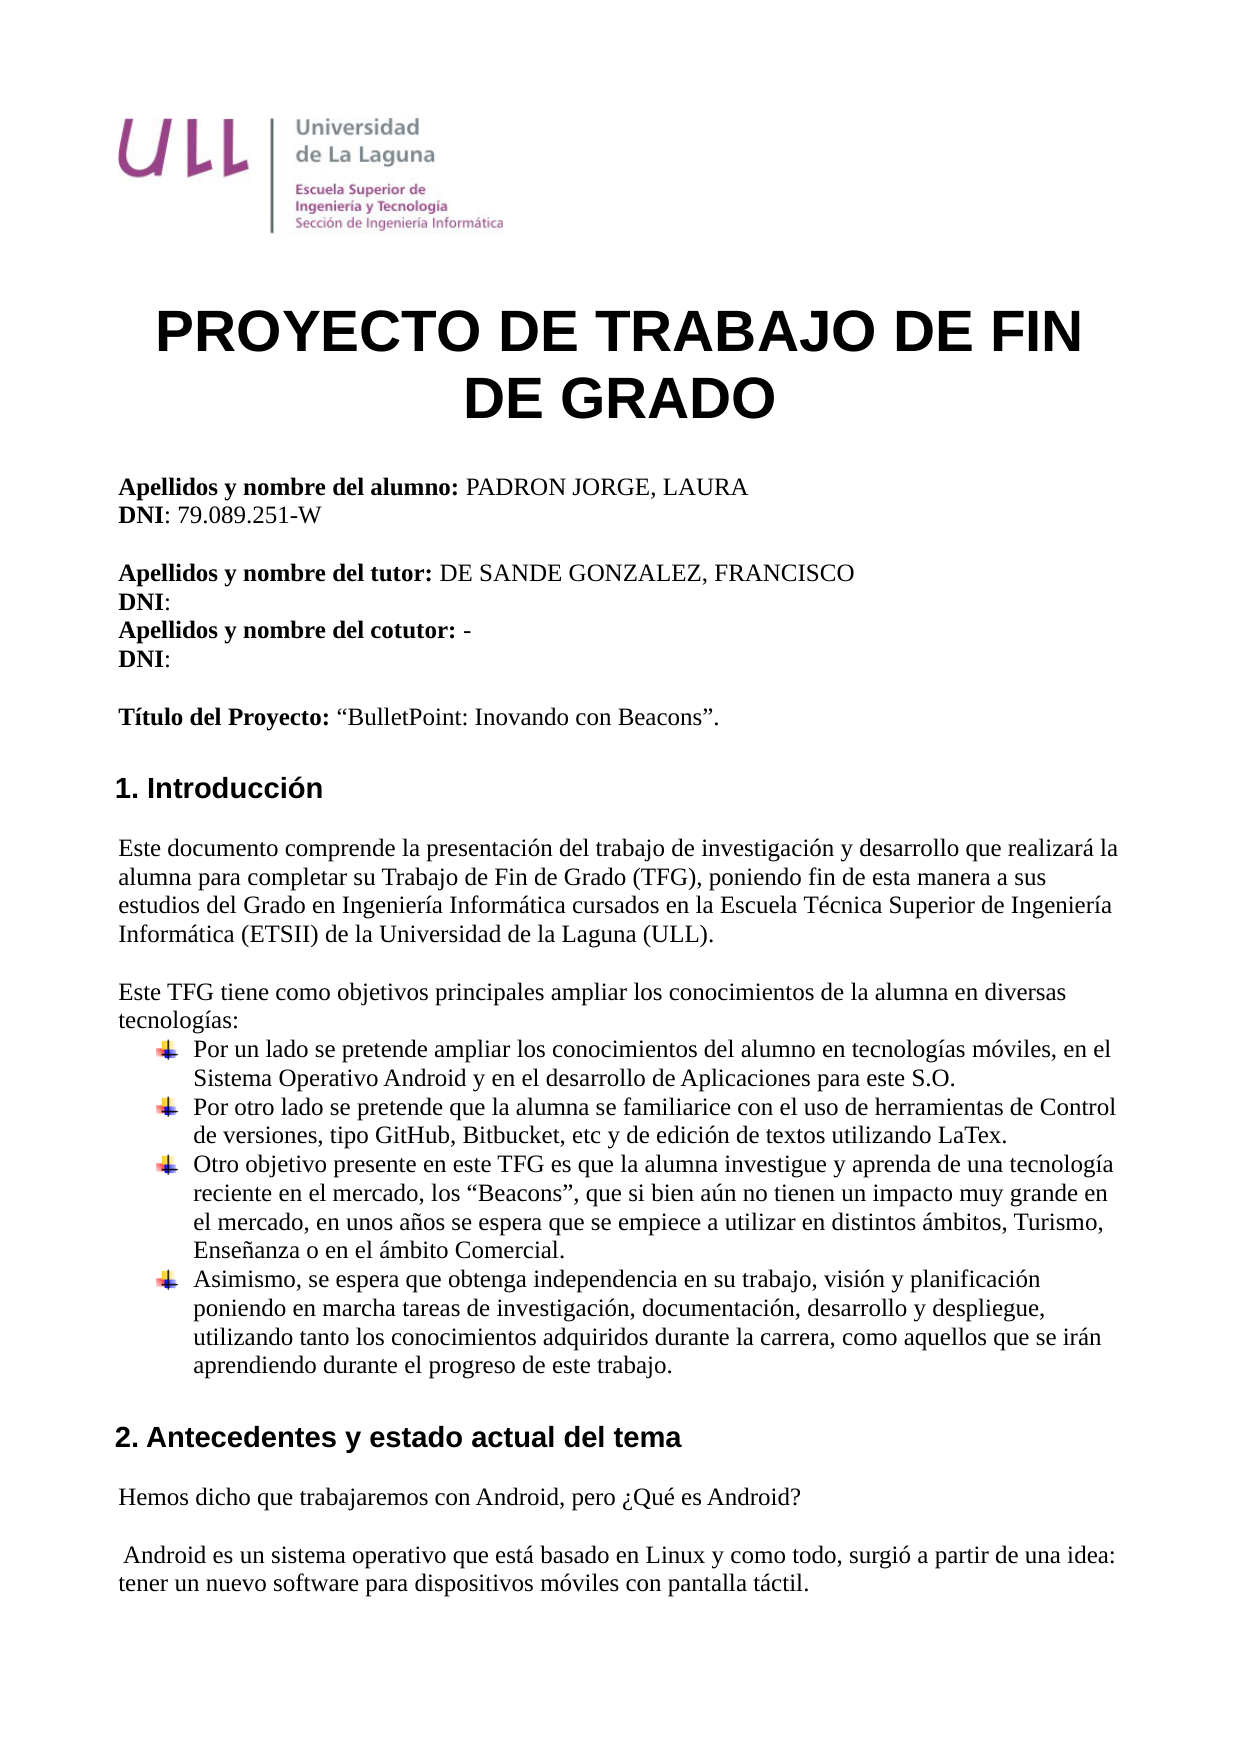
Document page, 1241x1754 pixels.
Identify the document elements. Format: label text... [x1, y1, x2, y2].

text Apellidos y nombre del tutor: DE SANDE GONZALEZ, FRANCISCO [118, 558, 1122, 587]
text DNI: 79.089.251-W [118, 500, 1122, 529]
text DNI: [118, 644, 1122, 673]
list Por otro lado se pretende que la alumna se familiarice con el uso de herramientas de Control de versiones, tipo GitHub, Bitbucket, etc y de edición de textos utilizando LaTex. [156, 1092, 1122, 1149]
text Apellidos y nombre del alumno: PADRON JORGE, LAURA [118, 472, 1122, 500]
list Otro objetivo presente en este TFG es que la alumna investigue y aprenda de una tecnología reciente en el mercado, los “Beacons”, que si bien aún no tienen un impacto muy grande en el mercado, en unos años se espera que se empiece a utilizar en distintos ámbitos, Turismo, Enseñanza o en el ámbito Comercial. [156, 1149, 1122, 1264]
text Android es un sistema operativo que está basado en Linux y como todo, surgió a partir de una idea: tener un nuevo software para dispositivos móviles con pantalla táctil. [118, 1540, 1122, 1597]
text PROYECTO DE TRABAJO DE FIN DE GRADO [118, 296, 1122, 430]
text Hemos dicho que trabajaremos con Android, pero ¿Qué es Android? [118, 1482, 1122, 1511]
text Apellidos y nombre del cotutor: - [118, 615, 1122, 644]
text Este TFG tiene como objetivos principales ampliar los conocimientos de la alumna en diversas tecnologías: [118, 977, 1122, 1034]
subtitle 1. Introducción [114, 771, 1122, 804]
text Este documento comprende la presentación del trabajo de investigación y desarrollo que realizará la alumna para completar su Trabajo de Fin de Grado (TFG), poniendo fin de esta manera a sus estudios del Grado en Ingeniería Informática cursados en la Escuela Técnica Superior de Ingeniería Informática (ETSII) de la Universidad de la Laguna (ULL). [118, 833, 1122, 948]
list Asimismo, se espera que obtenga independencia en su trabajo, visión y planificación poniendo en marcha tareas de investigación, documentación, desarrollo y despliegue, utilizando tanto los conocimientos adquiridos durante la carrera, como aquellos que se irán aprendiendo durante el progreso de este trabajo. [156, 1264, 1122, 1379]
subtitle 2. Antecedentes y estado actual del tema [114, 1420, 1122, 1453]
text Título del Proyecto: “BulletPoint: Inovando con Beacons”. [118, 702, 1122, 730]
list Por un lado se pretende ampliar los conocimientos del alumno en tecnologías móviles, en el Sistema Operativo Android y en el desarrollo de Aplicaciones para este S.O. [156, 1034, 1122, 1092]
text DNI: [118, 587, 1122, 615]
